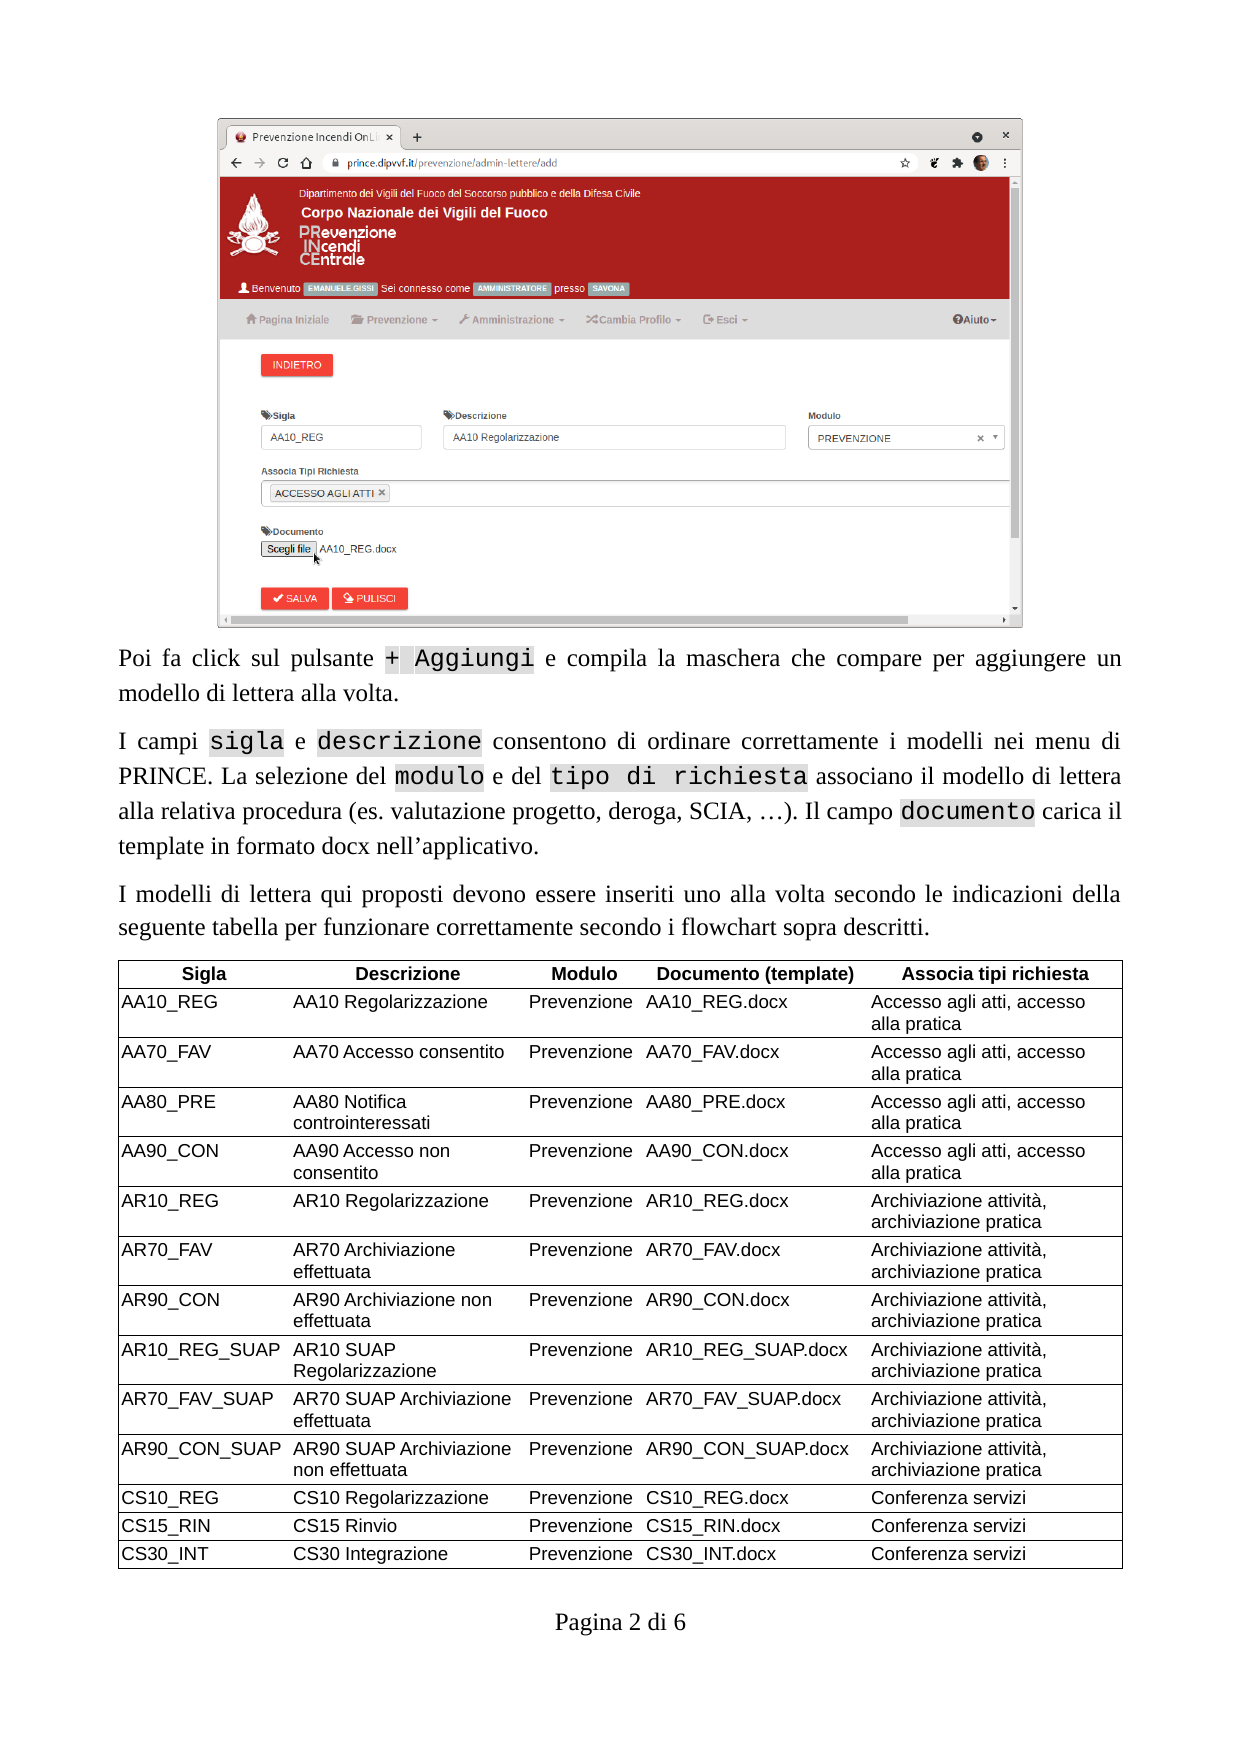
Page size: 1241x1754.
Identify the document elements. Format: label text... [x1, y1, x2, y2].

text I campi sigla e descrizione consentono di ordinare correttamente i modelli nei menu di PRINCE. La selezione del modulo e del tipo di richiesta associano il modello di lettera alla relativa procedura (es. valutazione progetto, deroga, SCIA, …). Il campo documento carica il template in formato docx nell’applicativo. [118, 726, 1122, 860]
table_cell CS15_RIN.docx [643, 1513, 868, 1539]
table_cell Conferenza servizi [868, 1541, 1122, 1568]
table_header Descrizione [290, 961, 526, 988]
table_cell AA70_FAV.docx [643, 1038, 868, 1087]
table_cell Conferenza servizi [868, 1513, 1122, 1539]
table_cell Conferenza servizi [868, 1485, 1122, 1512]
table_cell AA80 Notifica controinteressati [290, 1088, 526, 1136]
table_cell AA80_PRE [119, 1088, 290, 1136]
table_header Sigla [119, 961, 290, 988]
table_cell Prevenzione [526, 1088, 643, 1136]
table_cell AA90 Accesso non consentito [290, 1137, 526, 1186]
table_cell AR90_CON.docx [643, 1286, 868, 1335]
table_cell Prevenzione [526, 1286, 643, 1335]
table_cell Prevenzione [526, 1137, 643, 1186]
table_header Associa tipi richiesta [868, 961, 1122, 988]
table_cell Archiviazione attività, archiviazione pratica [868, 1385, 1122, 1434]
table_cell AR10_REG_SUAP.docx [643, 1336, 868, 1384]
table_cell CS10 Regolarizzazione [290, 1485, 526, 1512]
table_cell Prevenzione [526, 1385, 643, 1434]
table_cell Accesso agli atti, accesso alla pratica [868, 989, 1122, 1037]
table_cell Prevenzione [526, 1435, 643, 1483]
table_cell AA70 Accesso consentito [290, 1038, 526, 1087]
table_cell AA90_CON.docx [643, 1137, 868, 1186]
table_cell Prevenzione [526, 1336, 643, 1384]
text I modelli di lettera qui proposti devono essere inseriti uno alla volta secondo le indicazioni della seguente tabella per funzionare correttamente secondo i flowchart sopra descritti. [118, 879, 1122, 941]
table_cell AR10_REG_SUAP [119, 1336, 290, 1384]
table_cell AR10 SUAP Regolarizzazione [290, 1336, 526, 1384]
table_cell Prevenzione [526, 989, 643, 1037]
table_cell AA10_REG [119, 989, 290, 1037]
table_header Documento (template) [643, 961, 868, 988]
table_cell CS15_RIN [119, 1513, 290, 1539]
table_cell CS30 Integrazione [290, 1541, 526, 1568]
table_cell Accesso agli atti, accesso alla pratica [868, 1038, 1122, 1087]
table_cell AR90_CON_SUAP.docx [643, 1435, 868, 1483]
table_cell Accesso agli atti, accesso alla pratica [868, 1137, 1122, 1186]
table_cell AR90 SUAP Archiviazione non effettuata [290, 1435, 526, 1483]
table_cell AR90_CON_SUAP [119, 1435, 290, 1483]
table_cell AR10_REG.docx [643, 1187, 868, 1236]
table_cell AR90 Archiviazione non effettuata [290, 1286, 526, 1335]
table_cell Prevenzione [526, 1187, 643, 1236]
table_cell Prevenzione [526, 1038, 643, 1087]
table_cell AR70 Archiviazione effettuata [290, 1237, 526, 1285]
table_cell AR70 SUAP Archiviazione effettuata [290, 1385, 526, 1434]
table_cell Archiviazione attività, archiviazione pratica [868, 1336, 1122, 1384]
table_cell AA80_PRE.docx [643, 1088, 868, 1136]
table_cell AR10_REG [119, 1187, 290, 1236]
table_cell CS15 Rinvio [290, 1513, 526, 1539]
table_cell AR90_CON [119, 1286, 290, 1335]
table_header Modulo [526, 961, 643, 988]
table_cell AR70_FAV_SUAP [119, 1385, 290, 1434]
table_cell AA70_FAV [119, 1038, 290, 1087]
picture [217, 118, 1023, 628]
table_cell CS30_INT [119, 1541, 290, 1568]
table_cell AA10 Regolarizzazione [290, 989, 526, 1037]
table_cell CS10_REG.docx [643, 1485, 868, 1512]
table_cell AA10_REG.docx [643, 989, 868, 1037]
table_cell Archiviazione attività, archiviazione pratica [868, 1187, 1122, 1236]
table_cell AA90_CON [119, 1137, 290, 1186]
table_cell Prevenzione [526, 1237, 643, 1285]
table_cell Prevenzione [526, 1541, 643, 1568]
table_cell Archiviazione attività, archiviazione pratica [868, 1237, 1122, 1285]
text Poi fa click sul pulsante + Aggiungi e compila la maschera che compare per aggiungere un modello di lettera alla volta. [118, 118, 1122, 707]
table_cell Prevenzione [526, 1513, 643, 1539]
table_cell Archiviazione attività, archiviazione pratica [868, 1435, 1122, 1483]
table_cell AR70_FAV [119, 1237, 290, 1285]
table_cell AR70_FAV_SUAP.docx [643, 1385, 868, 1434]
table_cell CS30_INT.docx [643, 1541, 868, 1568]
table_cell AR70_FAV.docx [643, 1237, 868, 1285]
table_cell Prevenzione [526, 1485, 643, 1512]
table_cell Accesso agli atti, accesso alla pratica [868, 1088, 1122, 1136]
table_cell Archiviazione attività, archiviazione pratica [868, 1286, 1122, 1335]
table_cell AR10 Regolarizzazione [290, 1187, 526, 1236]
table_cell CS10_REG [119, 1485, 290, 1512]
